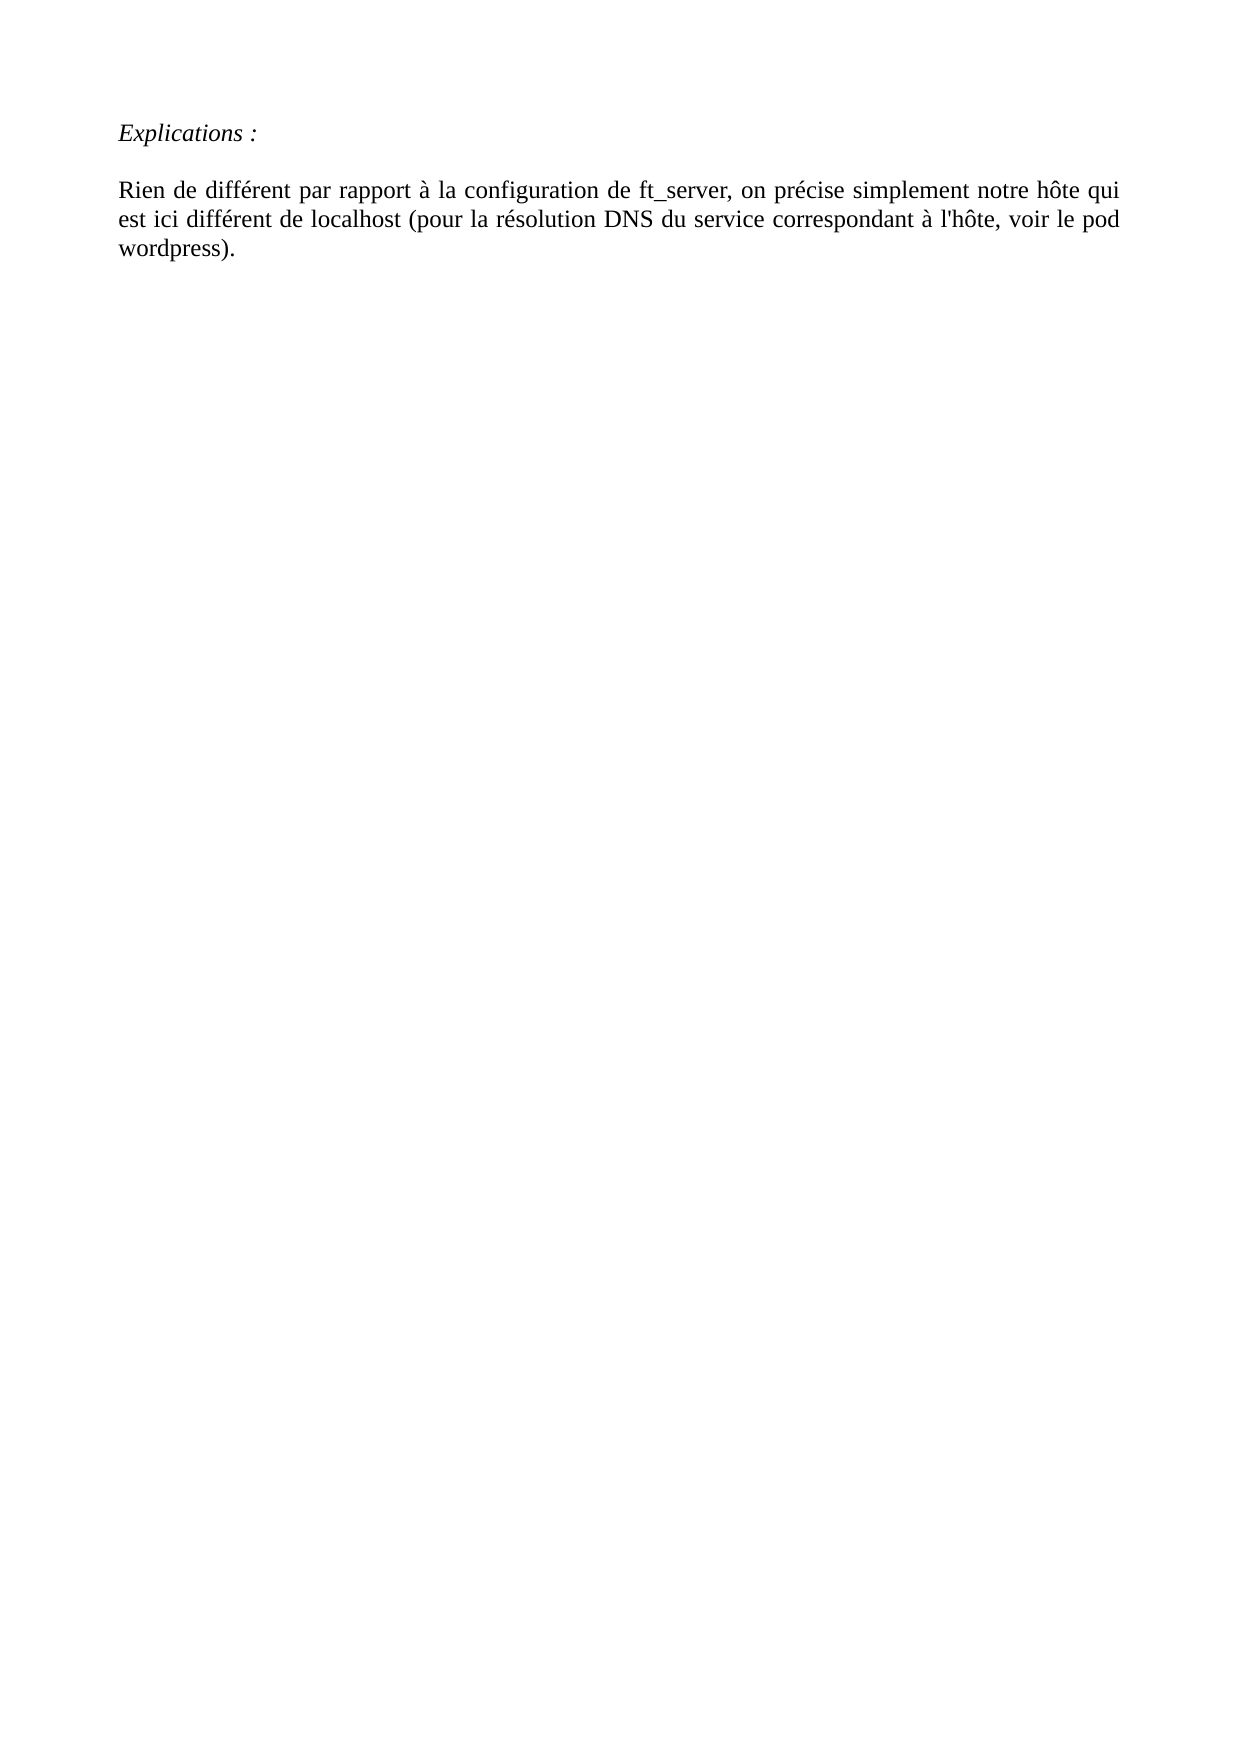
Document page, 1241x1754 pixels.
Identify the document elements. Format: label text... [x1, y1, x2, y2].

text Rien de différent par rapport à la configuration de ft_server, on précise simplement notre hôte qui est ici différent de localhost (pour la résolution DNS du service correspondant à l'hôte, voir le pod wordpress). [118, 176, 1122, 262]
text Explications : [118, 118, 1122, 147]
